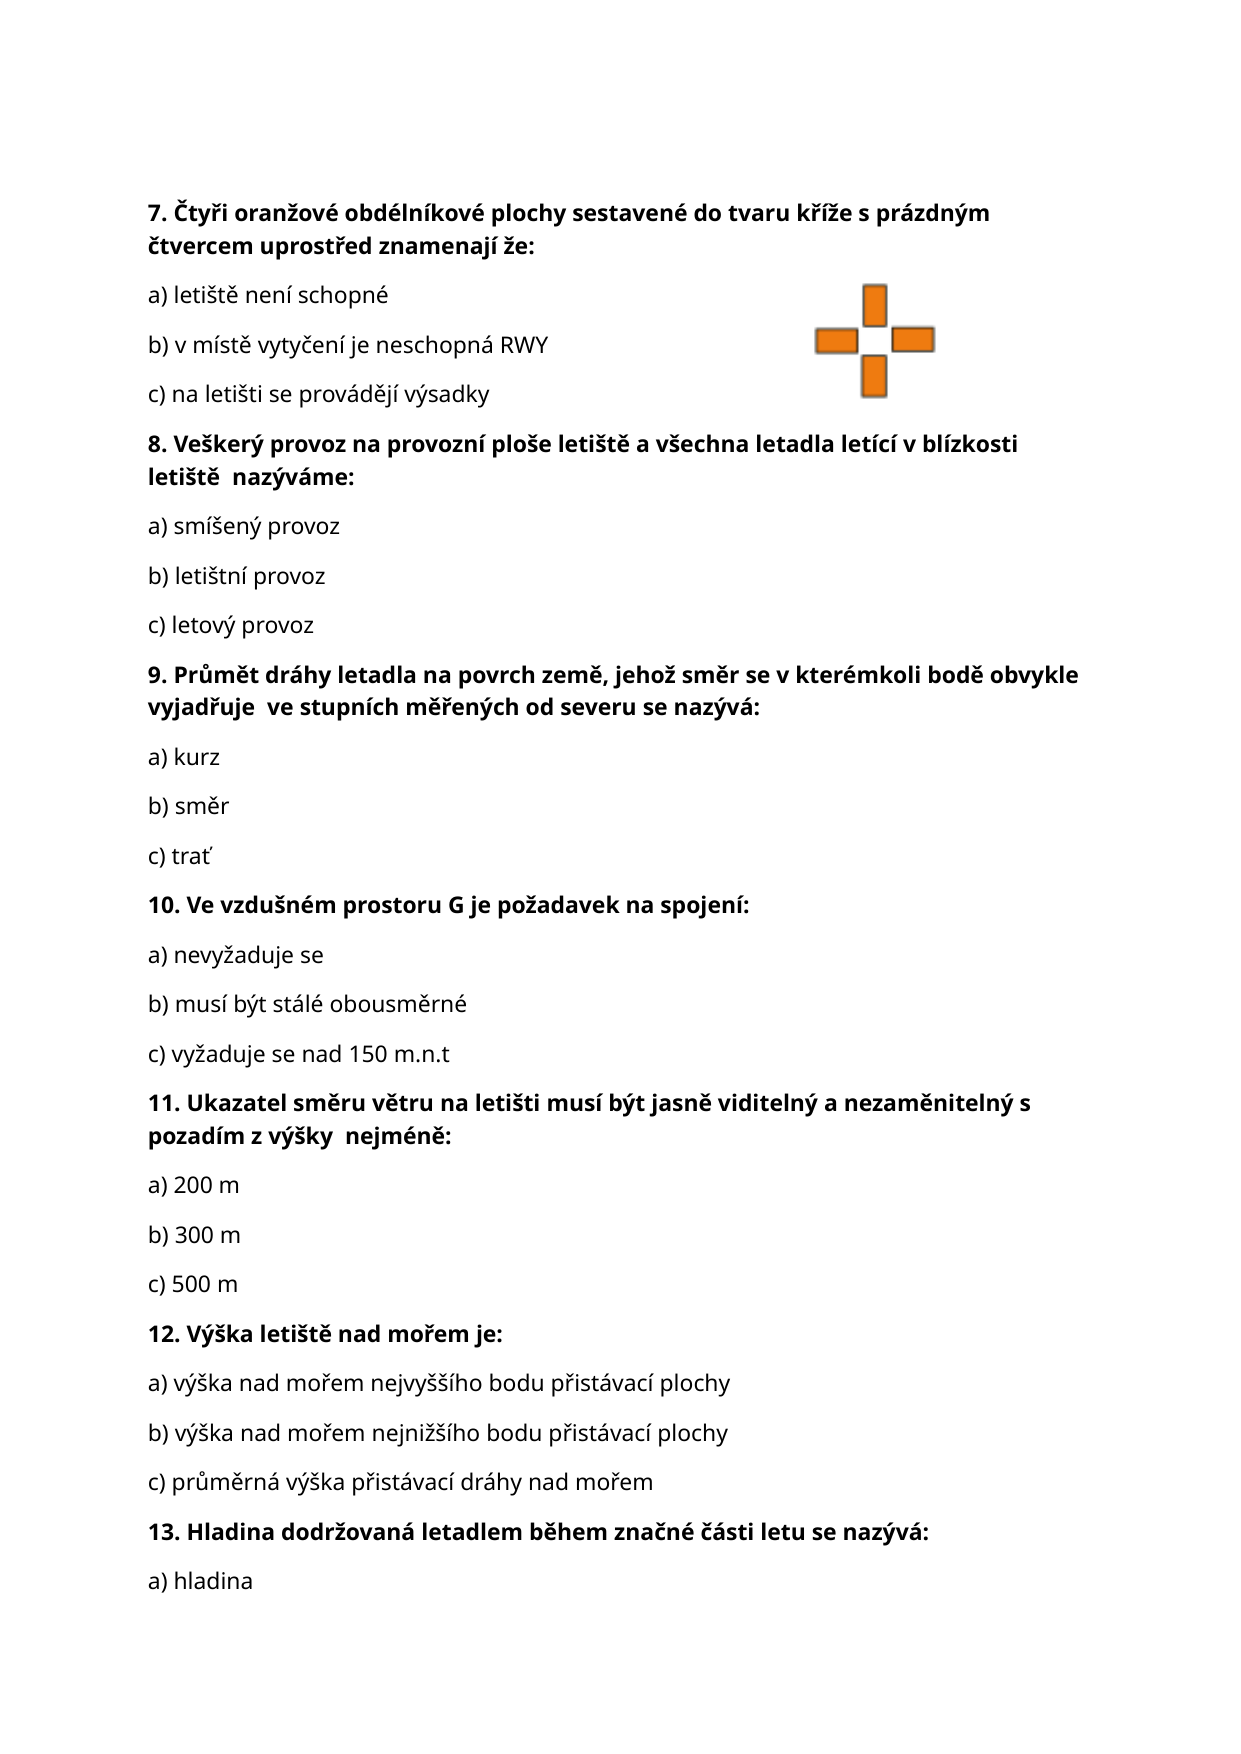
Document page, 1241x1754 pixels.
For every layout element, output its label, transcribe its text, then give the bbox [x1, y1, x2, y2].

text 8. Veškerý provoz na provozní ploše letiště a všechna letadla letící v blízkosti letiště nazýváme: [148, 428, 1093, 492]
text c) na letišti se provádějí výsadky [148, 378, 1093, 409]
text b) musí být stálé obousměrné [148, 988, 1093, 1019]
text 12. Výška letiště nad mořem je: [148, 1318, 1093, 1349]
text b) letištní provoz [148, 559, 1093, 591]
text 11. Ukazatel směru větru na letišti musí být jasně viditelný a nezaměnitelný s pozadím z výšky nejméně: [148, 1087, 1093, 1151]
text a) výška nad mořem nejvyššího bodu přistávací plochy [148, 1367, 1093, 1399]
text 10. Ve vzdušném prostoru G je požadavek na spojení: [148, 889, 1093, 921]
text c) vyžaduje se nad 150 m.n.t [148, 1038, 1093, 1069]
text b) směr [148, 790, 1093, 822]
text c) 500 m [148, 1268, 1093, 1300]
text 7. Čtyři oranžové obdélníkové plochy sestavené do tvaru kříže s prázdným čtvercem uprostřed znamenají že: [148, 197, 1093, 261]
text a) 200 m [148, 1169, 1093, 1201]
text 9. Průmět dráhy letadla na povrch země, jehož směr se v kterémkoli bodě obvykle vyjadřuje ve stupních měřených od severu se nazývá: [148, 658, 1093, 723]
text c) průměrná výška přistávací dráhy nad mořem [148, 1466, 1093, 1498]
text c) letový provoz [148, 609, 1093, 640]
text a) kurz [148, 741, 1093, 772]
text a) smíšený provoz [148, 510, 1093, 541]
text c) trať [148, 840, 1093, 871]
text b) v místě vytyčení je neschopná RWY [148, 329, 1093, 360]
text b) 300 m [148, 1219, 1093, 1250]
text a) hladina [148, 1565, 1093, 1597]
text b) výška nad mořem nejnižšího bodu přistávací plochy [148, 1417, 1093, 1448]
text 13. Hladina dodržovaná letadlem během značné části letu se nazývá: [148, 1516, 1093, 1547]
text a) nevyžaduje se [148, 939, 1093, 970]
text a) letiště není schopné [148, 279, 1093, 311]
